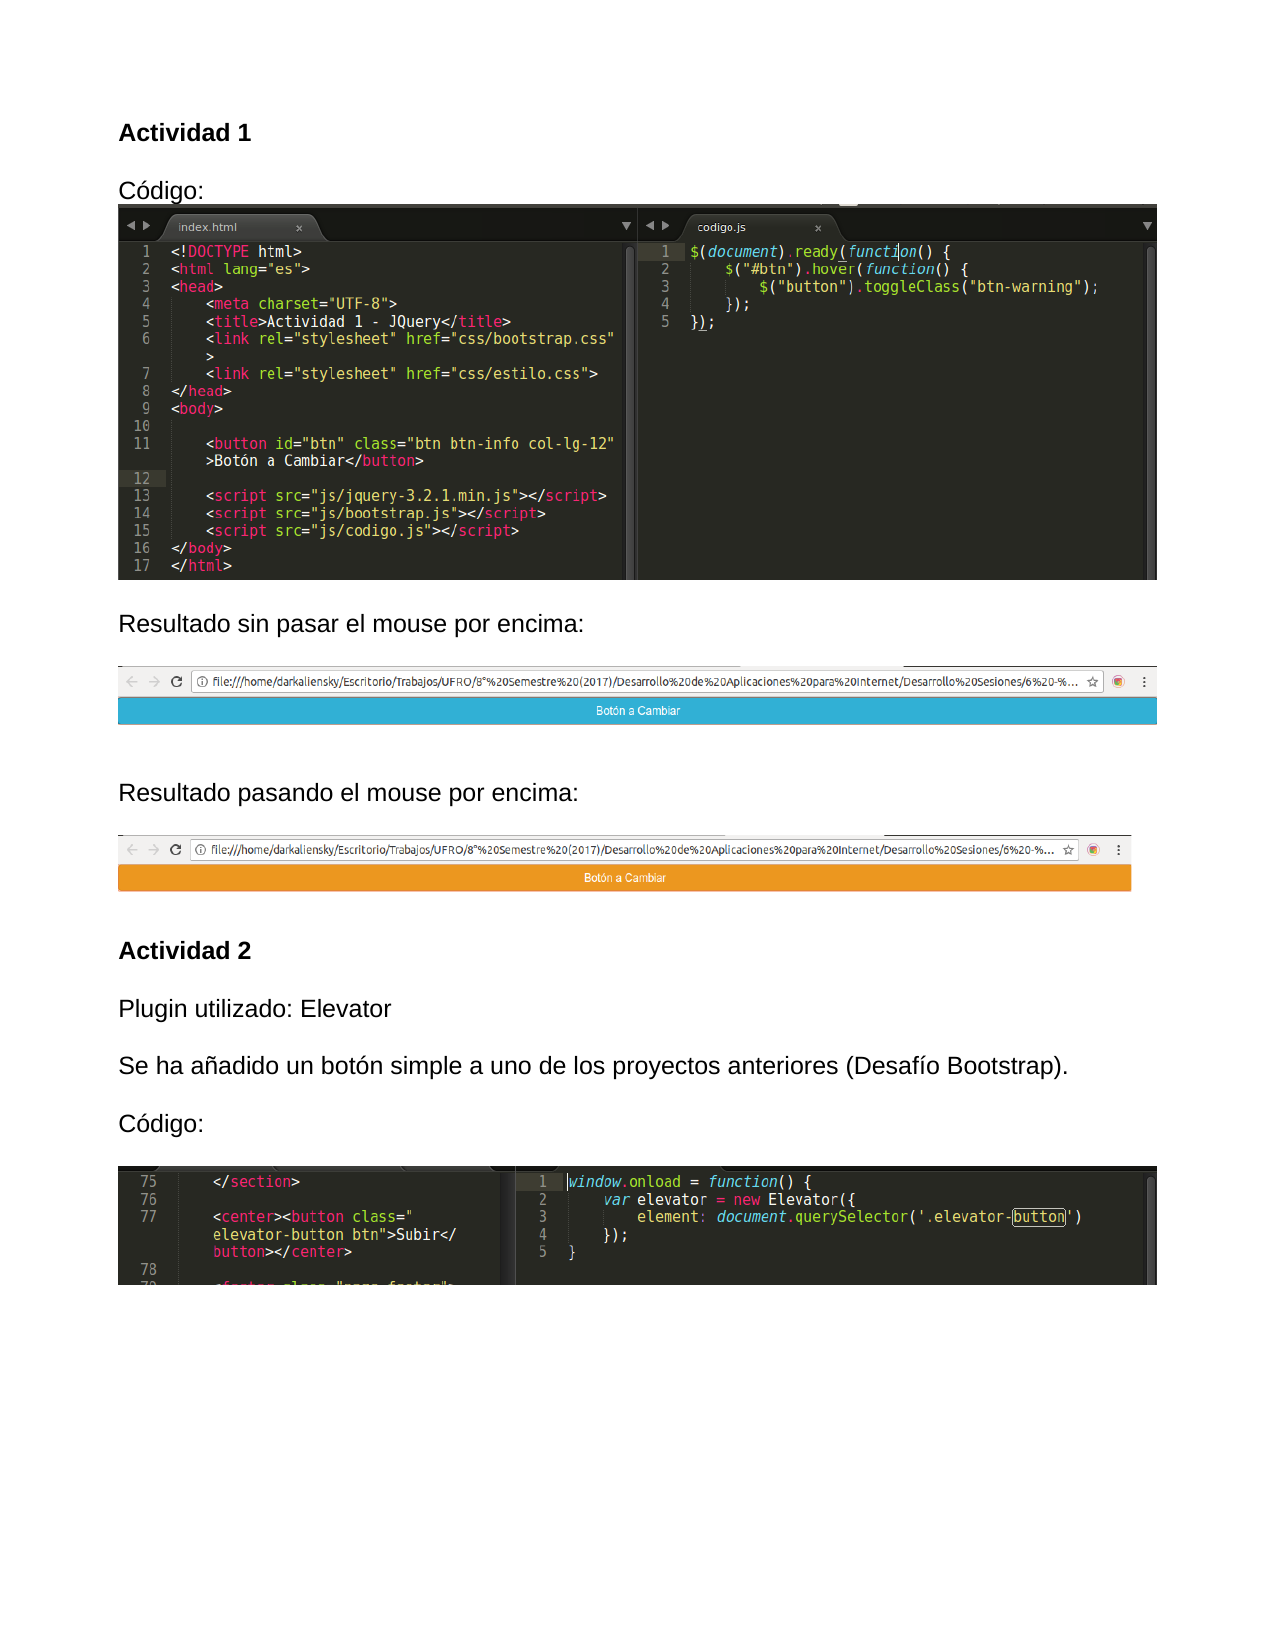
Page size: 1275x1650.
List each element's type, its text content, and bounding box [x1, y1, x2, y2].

text Resultado pasando el mouse por encima: [118, 778, 1157, 807]
text Se ha añadido un botón simple a uno de los proyectos anteriores (Desafío Bootstrap). [118, 1051, 1157, 1080]
picture [118, 204, 1157, 580]
text Resultado sin pasar el mouse por encima: [118, 609, 1157, 637]
text Actividad 1 [118, 118, 1157, 147]
text Código: [118, 1109, 1157, 1137]
text Plugin utilizado: Elevator [118, 994, 1157, 1022]
picture [118, 835, 1132, 859]
picture [118, 666, 1157, 750]
text Código: [118, 176, 1157, 204]
picture [118, 1166, 1157, 1285]
text Actividad 2 [118, 936, 1157, 965]
